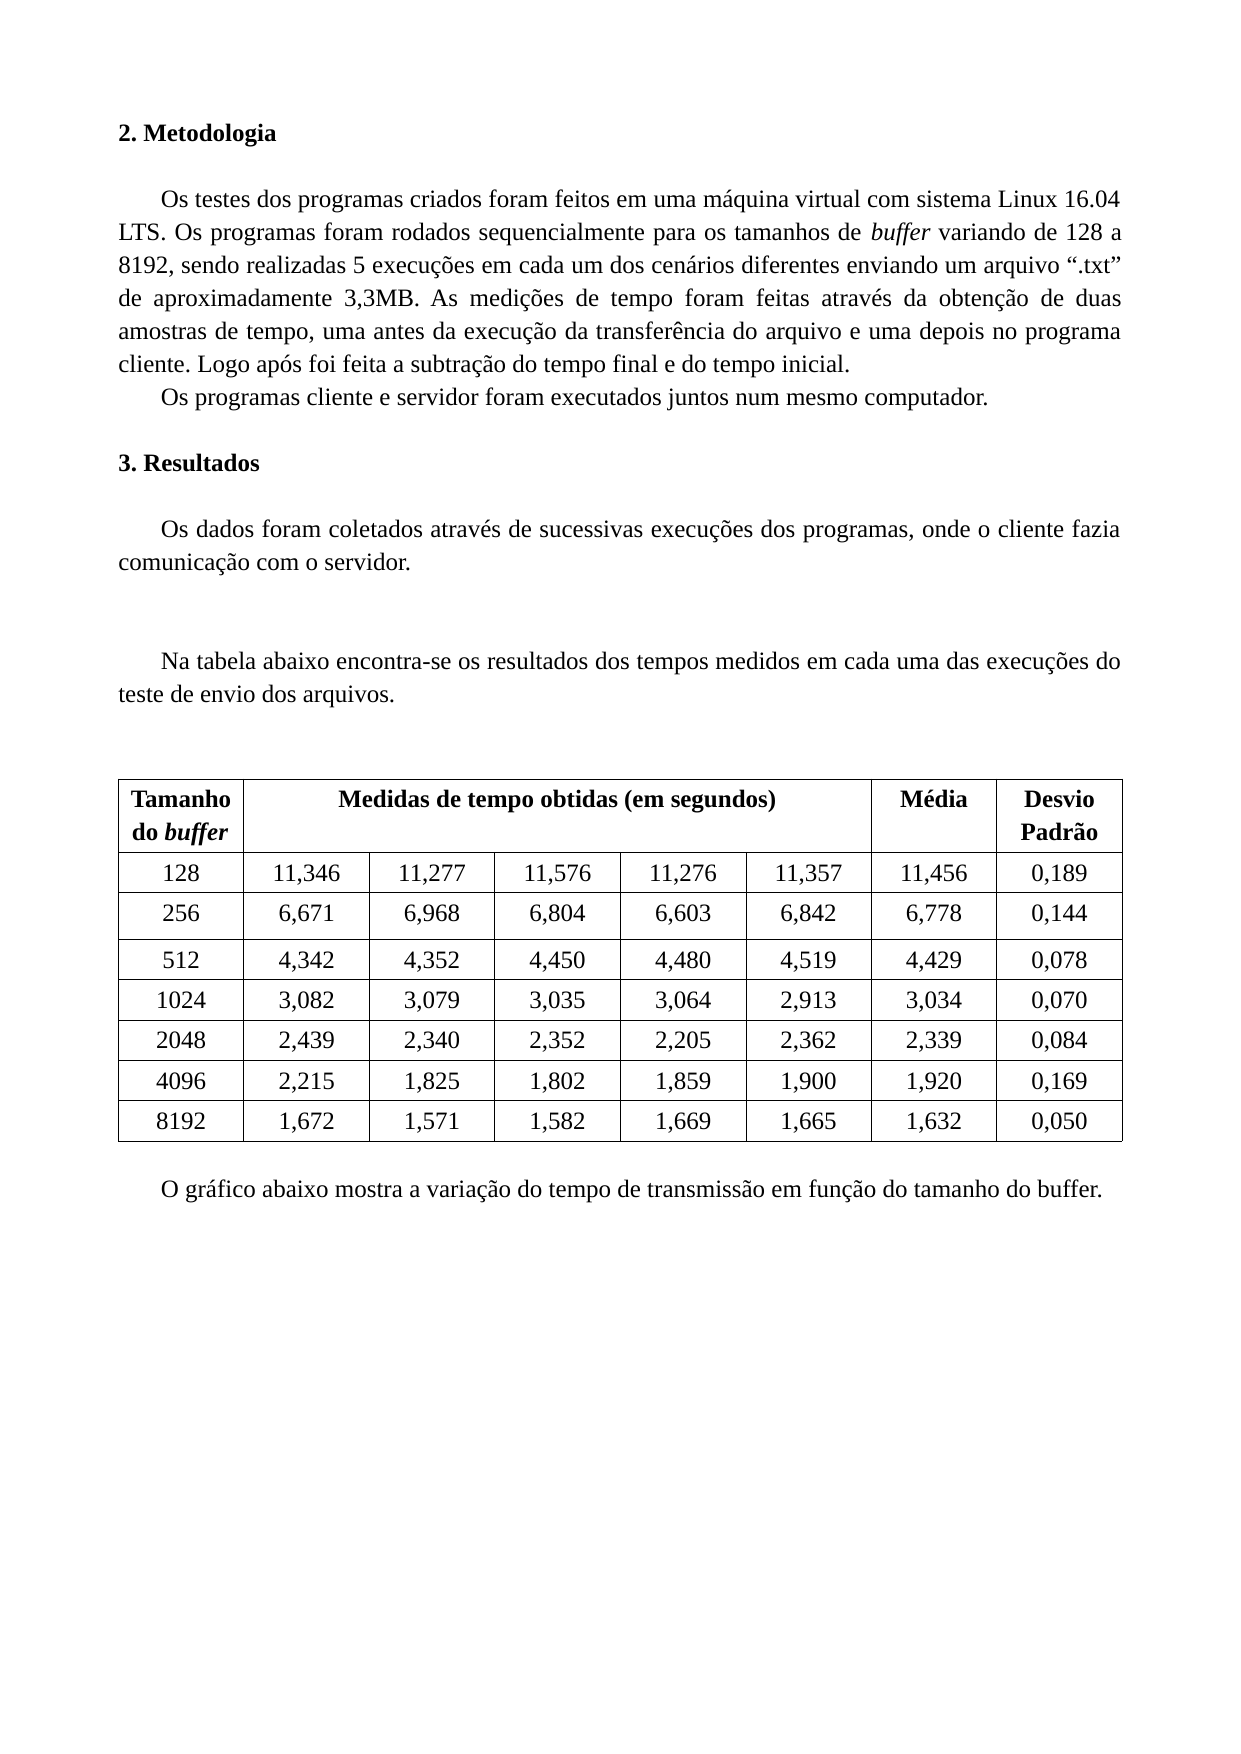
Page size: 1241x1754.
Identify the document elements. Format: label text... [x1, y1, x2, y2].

table_cell 3,034 [872, 980, 996, 1020]
table_cell 1,859 [621, 1061, 746, 1100]
table_cell 0,144 [997, 893, 1122, 939]
table_header Tamanho do buffer [119, 780, 243, 852]
table_cell 2048 [119, 1021, 243, 1060]
table_cell 6,968 [370, 893, 494, 939]
table_cell 512 [119, 940, 243, 979]
table_cell 1,672 [244, 1101, 369, 1141]
text Na tabela abaixo encontra-se os resultados dos tempos medidos em cada uma das execuções do teste de envio dos arquivos. [118, 646, 1122, 708]
table_cell 4,480 [621, 940, 746, 979]
table_cell 4,519 [747, 940, 871, 979]
table_cell 1,582 [495, 1101, 620, 1141]
table_cell 2,362 [747, 1021, 871, 1060]
table_cell 4,352 [370, 940, 494, 979]
text Os programas cliente e servidor foram executados juntos num mesmo computador. [118, 382, 1122, 411]
table_cell 11,277 [370, 853, 494, 892]
table_header Desvio Padrão [997, 780, 1122, 852]
table_header Média [872, 780, 996, 852]
text 2. Metodologia [118, 118, 1122, 147]
table_cell 2,913 [747, 980, 871, 1020]
table_cell 1024 [119, 980, 243, 1020]
table_cell 3,079 [370, 980, 494, 1020]
table_cell 6,804 [495, 893, 620, 939]
table_cell 1,632 [872, 1101, 996, 1141]
text 3. Resultados [118, 448, 1122, 477]
table_cell 4,342 [244, 940, 369, 979]
table_cell 6,778 [872, 893, 996, 939]
text Os dados foram coletados através de sucessivas execuções dos programas, onde o cliente fazia comunicação com o servidor. [118, 514, 1122, 576]
table_cell 11,456 [872, 853, 996, 892]
table_cell 4096 [119, 1061, 243, 1100]
table_cell 2,339 [872, 1021, 996, 1060]
table_cell 1,900 [747, 1061, 871, 1100]
text O gráfico abaixo mostra a variação do tempo de transmissão em função do tamanho do buffer. [118, 1174, 1122, 1202]
table_cell 4,450 [495, 940, 620, 979]
table_cell 1,665 [747, 1101, 871, 1141]
table_cell 6,603 [621, 893, 746, 939]
table_cell 1,571 [370, 1101, 494, 1141]
table_cell 8192 [119, 1101, 243, 1141]
table_cell 2,340 [370, 1021, 494, 1060]
table_cell 128 [119, 853, 243, 892]
table_cell 1,920 [872, 1061, 996, 1100]
table_cell 0,070 [997, 980, 1122, 1020]
table_cell 6,671 [244, 893, 369, 939]
table_cell 0,084 [997, 1021, 1122, 1060]
table_cell 2,205 [621, 1021, 746, 1060]
table_cell 11,357 [747, 853, 871, 892]
table_cell 1,825 [370, 1061, 494, 1100]
table_cell 6,842 [747, 893, 871, 939]
table_cell 11,576 [495, 853, 620, 892]
table_cell 2,439 [244, 1021, 369, 1060]
table_cell 3,082 [244, 980, 369, 1020]
table_cell 2,352 [495, 1021, 620, 1060]
table_cell 0,189 [997, 853, 1122, 892]
table_cell 1,669 [621, 1101, 746, 1141]
table_cell 3,035 [495, 980, 620, 1020]
table_cell 0,169 [997, 1061, 1122, 1100]
text Os testes dos programas criados foram feitos em uma máquina virtual com sistema Linux 16.04 LTS. Os programas foram rodados sequencialmente para os tamanhos de buffer variando de 128 a 8192, sendo realizadas 5 execuções em cada um dos cenários diferentes enviando um arquivo “.txt” de aproximadamente 3,3MB. As medições de tempo foram feitas através da obtenção de duas amostras de tempo, uma antes da execução da transferência do arquivo e uma depois no programa cliente. Logo após foi feita a subtração do tempo final e do tempo inicial. [118, 184, 1122, 378]
table_cell 11,276 [621, 853, 746, 892]
table_header Medidas de tempo obtidas (em segundos) [244, 780, 871, 852]
table_cell 2,215 [244, 1061, 369, 1100]
table_cell 1,802 [495, 1061, 620, 1100]
table_cell 4,429 [872, 940, 996, 979]
table_cell 3,064 [621, 980, 746, 1020]
table_cell 256 [119, 893, 243, 939]
table_cell 0,050 [997, 1101, 1122, 1141]
table_cell 11,346 [244, 853, 369, 892]
table_cell 0,078 [997, 940, 1122, 979]
